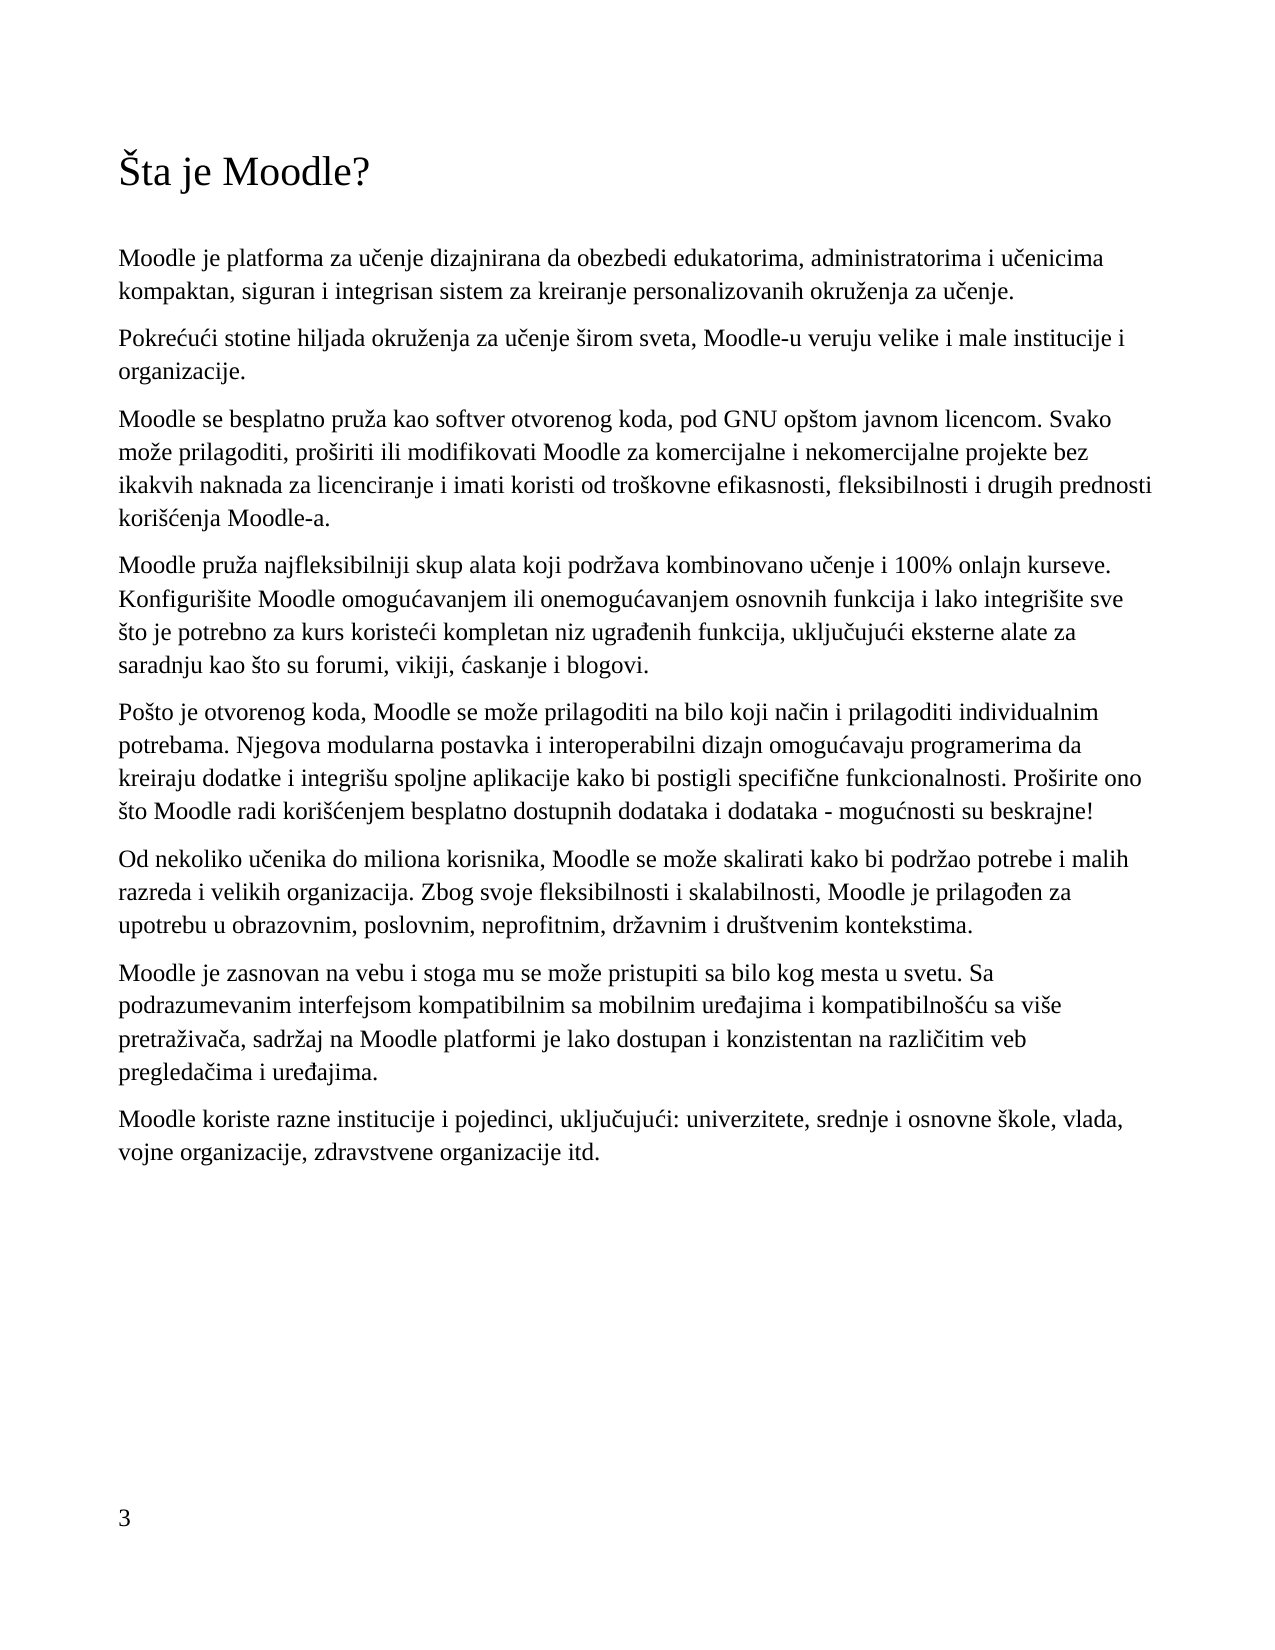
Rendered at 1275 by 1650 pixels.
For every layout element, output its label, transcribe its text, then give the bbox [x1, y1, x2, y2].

text Moodle je zasnovan na vebu i stoga mu se može pristupiti sa bilo kog mesta u svetu. Sa podrazumevanim interfejsom kompatibilnim sa mobilnim uređajima i kompatibilnošću sa više pretraživača, sadržaj na Moodle platformi je lako dostupan i konzistentan na različitim veb pregledačima i uređajima. [118, 958, 1157, 1085]
text Šta je Moodle? [118, 147, 1157, 195]
text Od nekoliko učenika do miliona korisnika, Moodle se može skalirati kako bi podržao potrebe i malih razreda i velikih organizacija. Zbog svoje fleksibilnosti i skalabilnosti, Moodle je prilagođen za upotrebu u obrazovnim, poslovnim, neprofitnim, državnim i društvenim kontekstima. [118, 844, 1157, 939]
text Moodle se besplatno pruža kao softver otvorenog koda, pod GNU opštom javnom licencom. Svako može prilagoditi, proširiti ili modifikovati Moodle za komercijalne i nekomercijalne projekte bez ikakvih naknada za licenciranje i imati koristi od troškovne efikasnosti, fleksibilnosti i drugih prednosti korišćenja Moodle-a. [118, 404, 1157, 532]
text Pokrećući stotine hiljada okruženja za učenje širom sveta, Moodle-u veruju velike i male institucije i organizacije. [118, 323, 1157, 385]
text Moodle pruža najfleksibilniji skup alata koji podržava kombinovano učenje i 100% onlajn kurseve. Konfigurišite Moodle omogućavanjem ili onemogućavanjem osnovnih funkcija i lako integrišite sve što je potrebno za kurs koristeći kompletan niz ugrađenih funkcija, uključujući eksterne alate za saradnju kao što su forumi, vikiji, ćaskanje i blogovi. [118, 551, 1157, 678]
text Pošto je otvorenog koda, Moodle se može prilagoditi na bilo koji način i prilagoditi individualnim potrebama. Njegova modularna postavka i interoperabilni dizajn omogućavaju programerima da kreiraju dodatke i integrišu spoljne aplikacije kako bi postigli specifične funkcionalnosti. Proširite ono što Moodle radi korišćenjem besplatno dostupnih dodataka i dodataka - mogućnosti su beskrajne! [118, 697, 1157, 825]
text Moodle je platforma za učenje dizajnirana da obezbedi edukatorima, administratorima i učenicima kompaktan, siguran i integrisan sistem za kreiranje personalizovanih okruženja za učenje. [118, 243, 1157, 304]
text Moodle koriste razne institucije i pojedinci, uključujući: univerzitete, srednje i osnovne škole, vlada, vojne organizacije, zdravstvene organizacije itd. [118, 1104, 1157, 1166]
